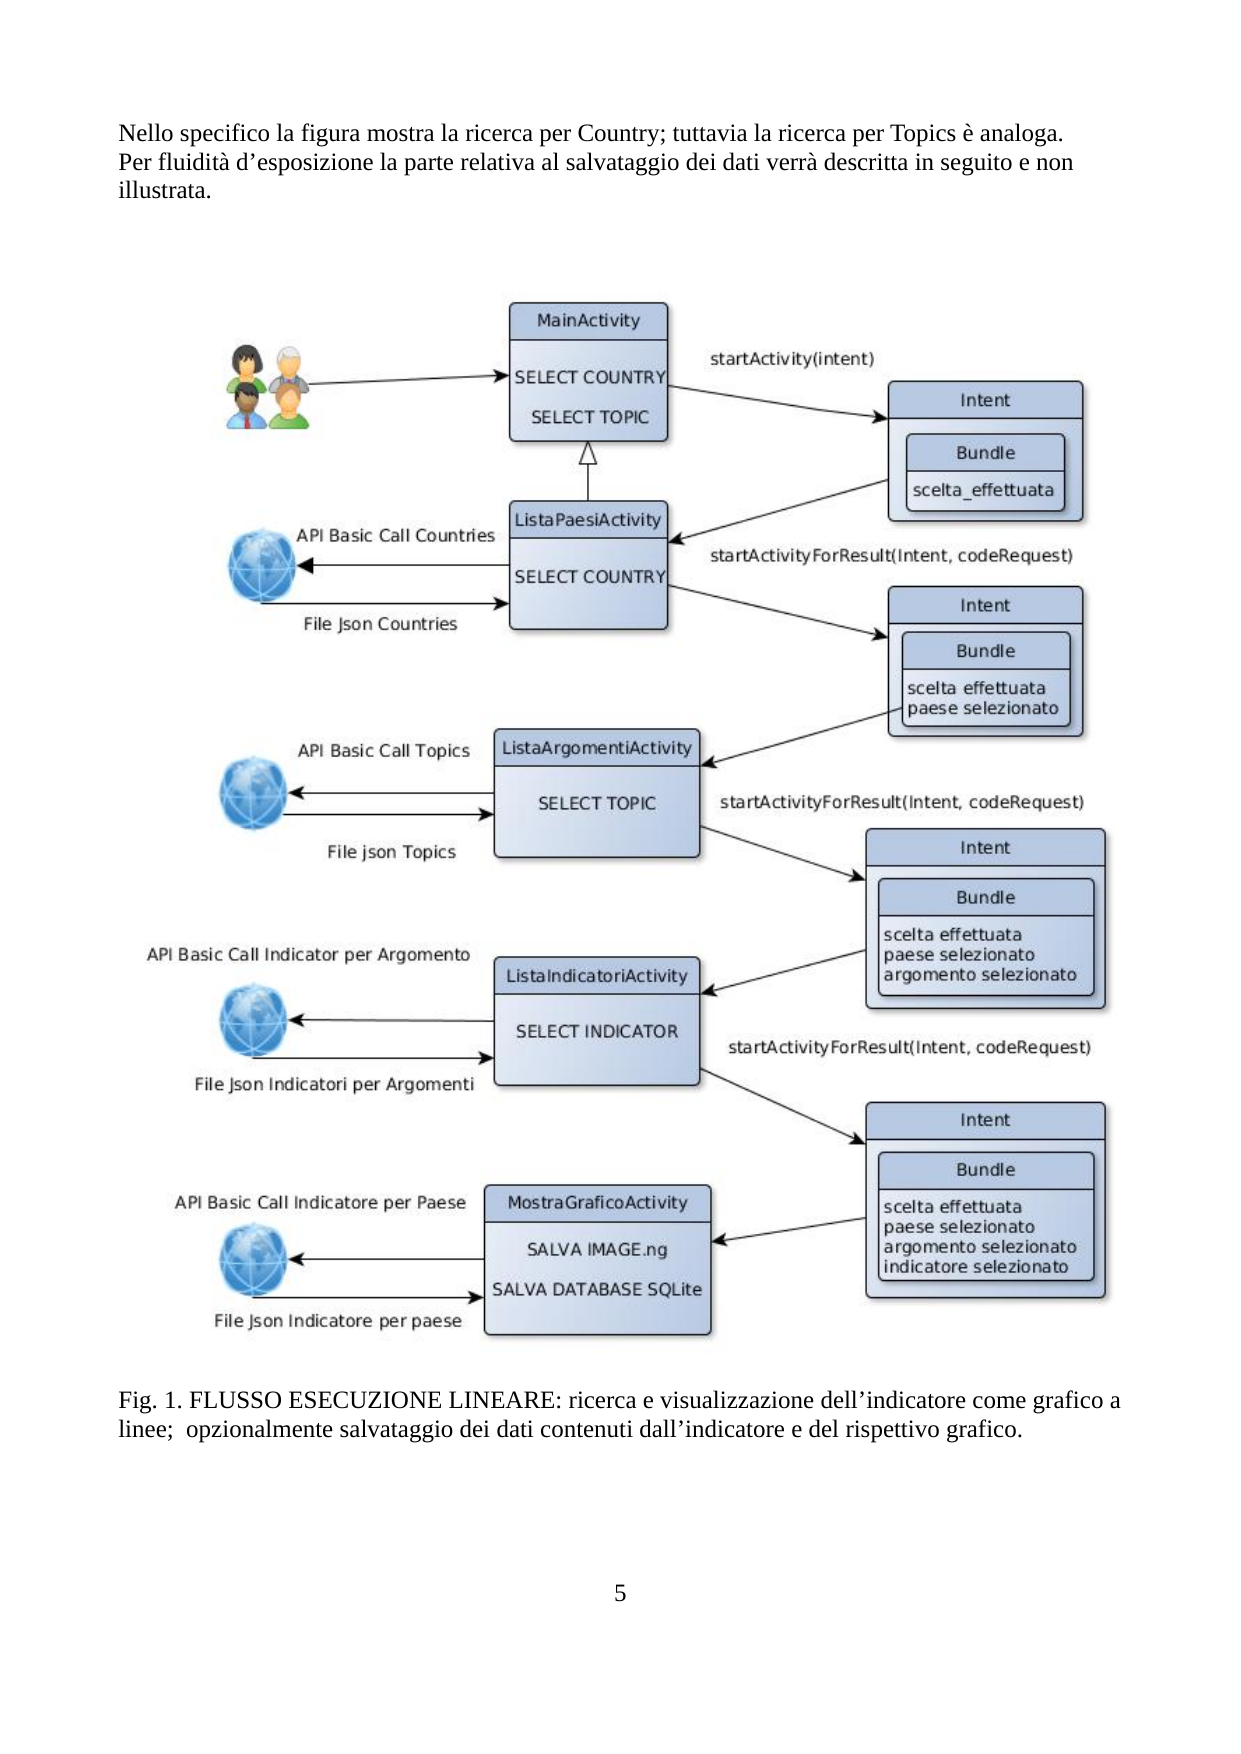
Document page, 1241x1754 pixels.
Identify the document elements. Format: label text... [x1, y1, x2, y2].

text Nello specifico la figura mostra la ricerca per Country; tuttavia la ricerca per Topics è analoga. [118, 118, 1122, 147]
text Per fluidità d’esposizione la parte relativa al salvataggio dei dati verrà descritta in seguito e non illustrata. [118, 147, 1122, 204]
picture [122, 281, 1127, 1357]
text Fig. 1. FLUSSO ESECUZIONE LINEARE: ricerca e visualizzazione dell’indicatore come grafico a linee; opzionalmente salvataggio dei dati contenuti dall’indicatore e del rispettivo grafico. [118, 1385, 1122, 1442]
